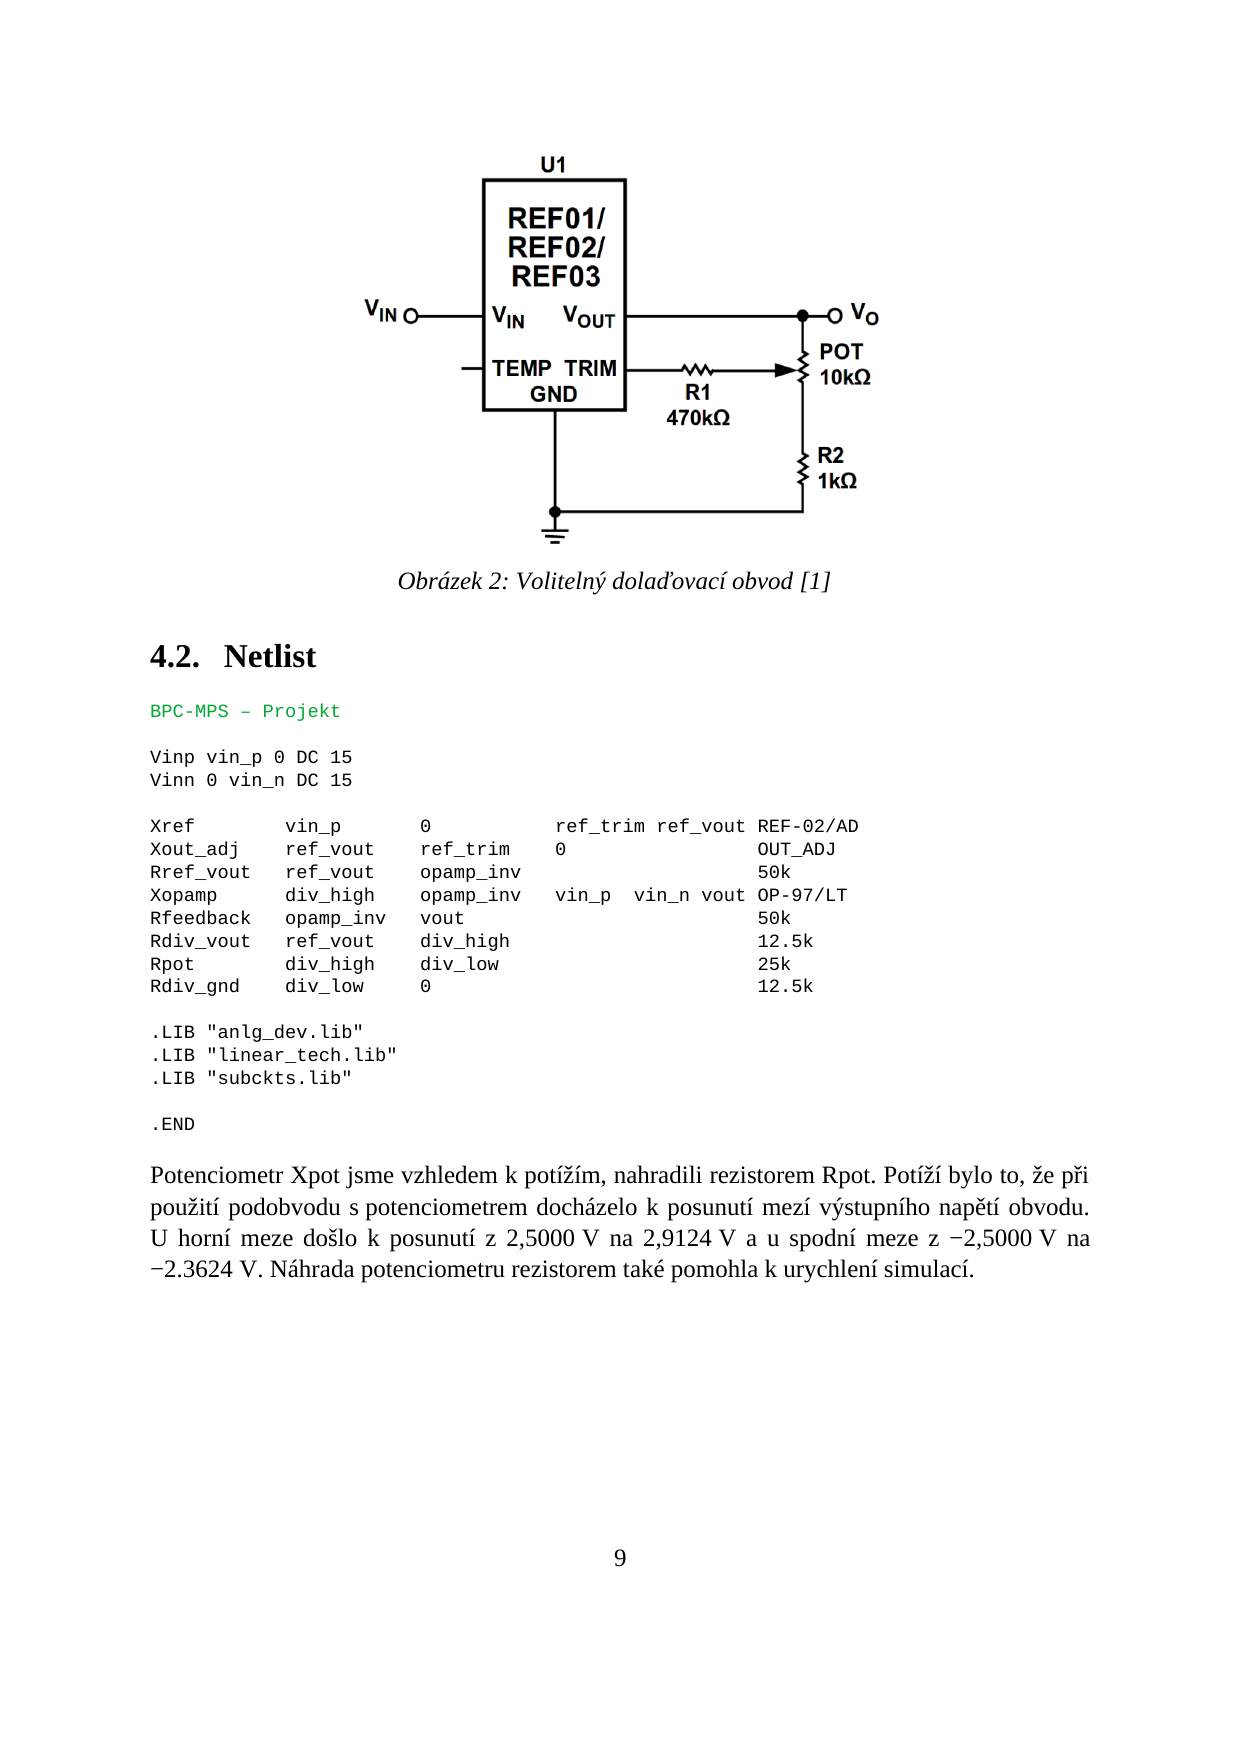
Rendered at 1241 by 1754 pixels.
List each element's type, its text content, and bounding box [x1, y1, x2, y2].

text .LIB "anlg_dev.lib" [150, 1023, 1090, 1044]
text .LIB "linear_tech.lib" [150, 1046, 1090, 1067]
subtitle Netlist [150, 636, 1090, 674]
text Vinp vin_p 0 DC 15 [150, 748, 1090, 769]
text Rpot div_high div_low 25k [150, 954, 1090, 976]
text Rdiv_gnd div_low 0 12.5k [150, 977, 1090, 998]
text Potenciometr Xpot jsme vzhledem k potížím, nahradili rezistorem Rpot. Potíží bylo to, že při použití podobvodu s potenciometrem docházelo k posunutí mezí výstupního napětí obvodu. U horní meze došlo k posunutí z 2,5000 V na 2,9124 V a u spodní meze z −2,5000 V na −2.3624 V. Náhrada potenciometru rezistorem také pomohla k urychlení simulací. [150, 1161, 1090, 1282]
text Rref_vout ref_vout opamp_inv 50k [150, 863, 1090, 884]
text .LIB "subckts.lib" [150, 1069, 1090, 1090]
text Rdiv_vout ref_vout div_high 12.5k [150, 931, 1090, 953]
text Xout_adj ref_vout ref_trim 0 OUT_ADJ [150, 840, 1090, 861]
text Xref vin_p 0 ref_trim ref_vout REF-02/AD [150, 817, 1090, 838]
text .END [150, 1115, 1090, 1136]
text Rfeedback opamp_inv vout 50k [150, 908, 1090, 930]
picture [356, 150, 886, 552]
text BPC-MPS – Projekt [150, 702, 1090, 723]
text Xopamp div_high opamp_inv vin_p vin_n vout OP-97/LT [150, 886, 1090, 907]
text Vinn 0 vin_n DC 15 [150, 771, 1090, 792]
text Obrázek 2: Volitelný dolaďovací obvod [1] [150, 162, 1079, 595]
